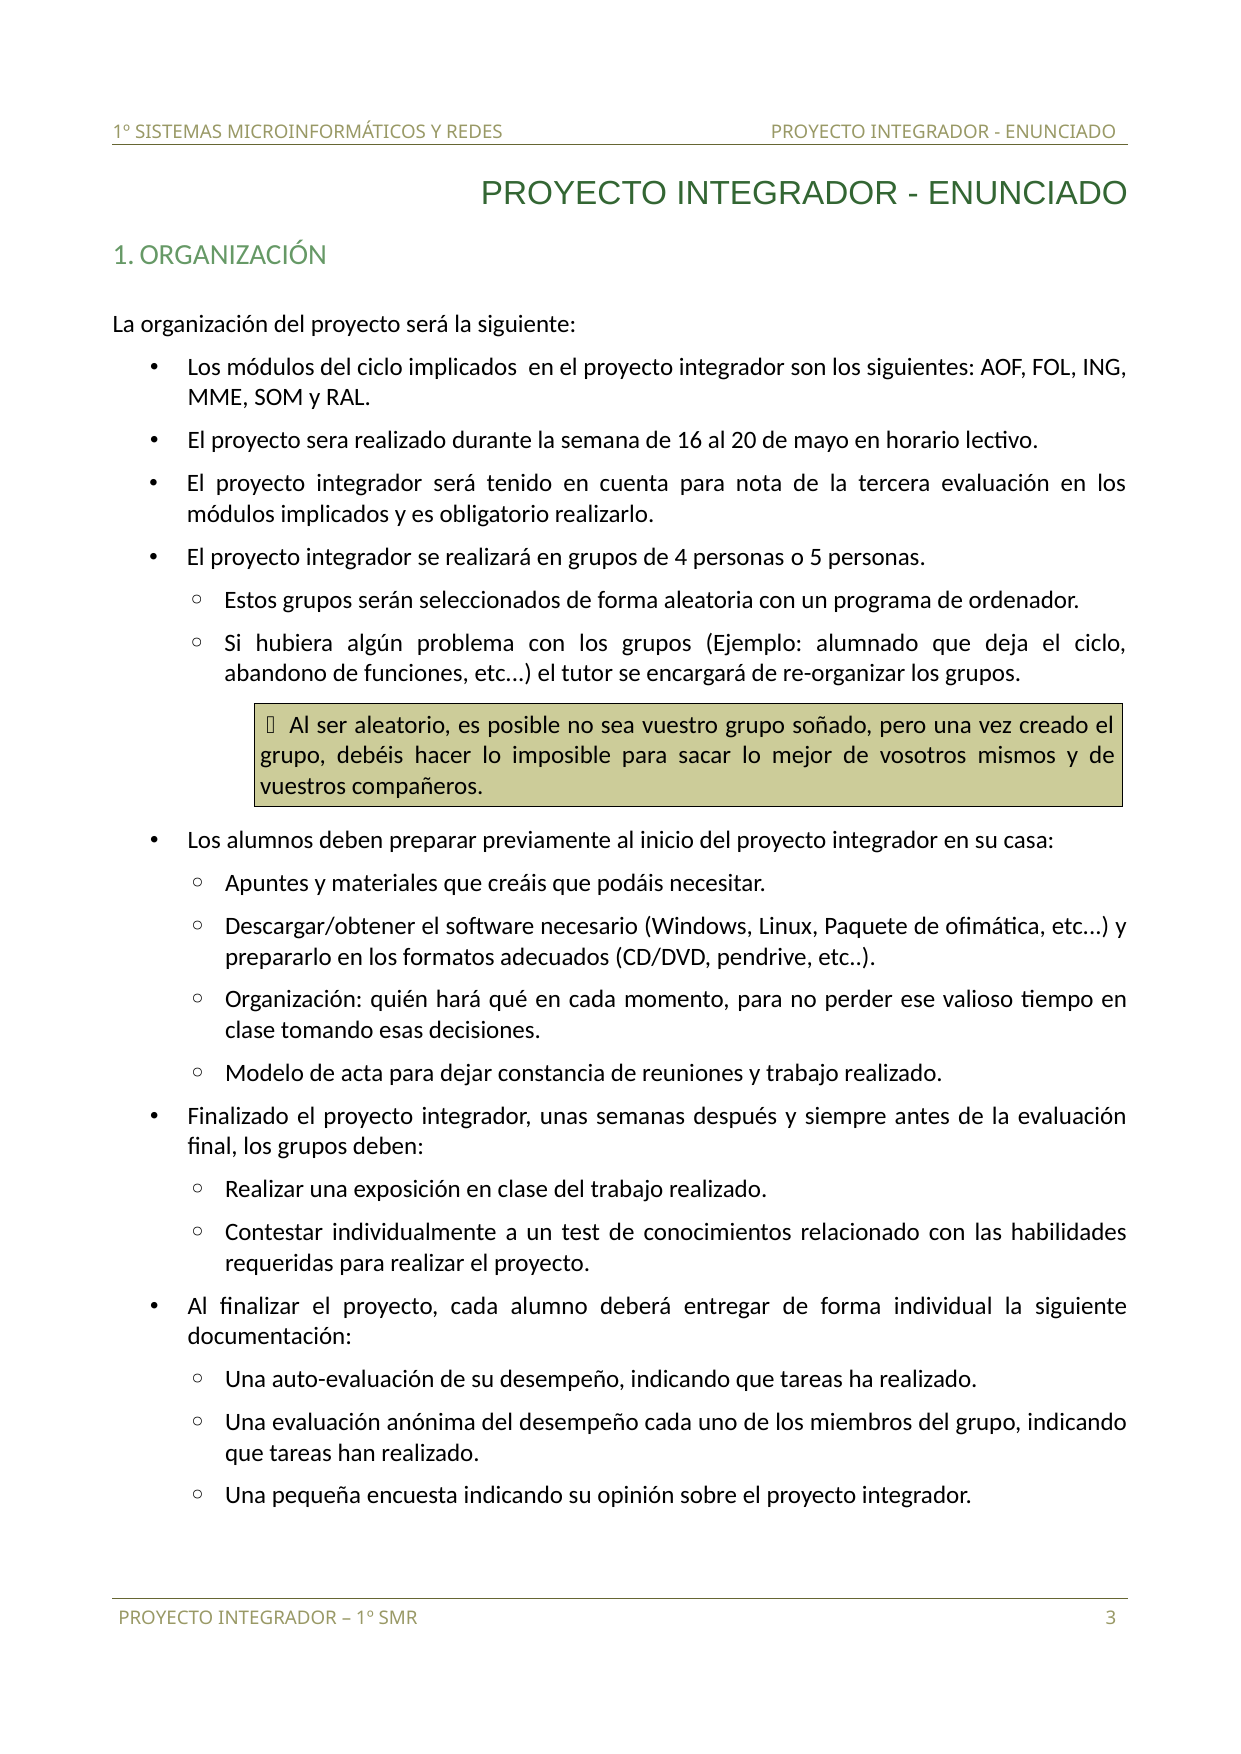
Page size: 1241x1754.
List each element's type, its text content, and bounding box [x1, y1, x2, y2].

list Al finalizar el proyecto, cada alumno deberá entregar de forma individual la siguiente documentación: [150, 1290, 1128, 1351]
list Descargar/obtener el software necesario (Windows, Linux, Paquete de ofimática, etc...) y prepararlo en los formatos adecuados (CD/DVD, pendrive, etc..). [187, 910, 1128, 971]
list Los módulos del ciclo implicados en el proyecto integrador son los siguientes: AOF, FOL, ING, MME, SOM y RAL. [150, 351, 1128, 412]
list Una evaluación anónima del desempeño cada uno de los miembros del grupo, indicando que tareas han realizado. [187, 1406, 1128, 1467]
list Apuntes y materiales que creáis que podáis necesitar. [187, 867, 1128, 898]
list Una pequeña encuesta indicando su opinión sobre el proyecto integrador. [187, 1479, 1128, 1510]
text Proyecto Integrador - Enunciado [112, 173, 1128, 212]
subtitle Organización [112, 236, 1128, 272]
list Finalizado el proyecto integrador, unas semanas después y siempre antes de la evaluación final, los grupos deben: [150, 1100, 1128, 1161]
text La organización del proyecto será la siguiente: [112, 308, 1128, 339]
text  Al ser aleatorio, es posible no sea vuestro grupo soñado, pero una vez creado el grupo, debéis hacer lo imposible para sacar lo mejor de vosotros mismos y de vuestros compañeros. [255, 704, 1122, 806]
list Modelo de acta para dejar constancia de reuniones y trabajo realizado. [187, 1057, 1128, 1088]
list Si hubiera algún problema con los grupos (Ejemplo: alumnado que deja el ciclo, abandono de funciones, etc...) el tutor se encargará de re-organizar los grupos. [187, 627, 1128, 688]
list Organización: quién hará qué en cada momento, para no perder ese valioso tiempo en clase tomando esas decisiones. [187, 984, 1128, 1045]
list El proyecto integrador será tenido en cuenta para nota de la tercera evaluación en los módulos implicados y es obligatorio realizarlo. [149, 467, 1128, 528]
list Contestar individualmente a un test de conocimientos relacionado con las habilidades requeridas para realizar el proyecto. [187, 1216, 1128, 1277]
list Realizar una exposición en clase del trabajo realizado. [187, 1173, 1128, 1204]
list Estos grupos serán seleccionados de forma aleatoria con un programa de ordenador. [187, 584, 1128, 614]
list El proyecto integrador se realizará en grupos de 4 personas o 5 personas. [149, 541, 1128, 571]
list Los alumnos deben preparar previamente al inicio del proyecto integrador en su casa: [150, 824, 1128, 855]
list El proyecto sera realizado durante la semana de 16 al 20 de mayo en horario lectivo. [150, 424, 1128, 455]
list Una auto-evaluación de su desempeño, indicando que tareas ha realizado. [187, 1363, 1128, 1394]
